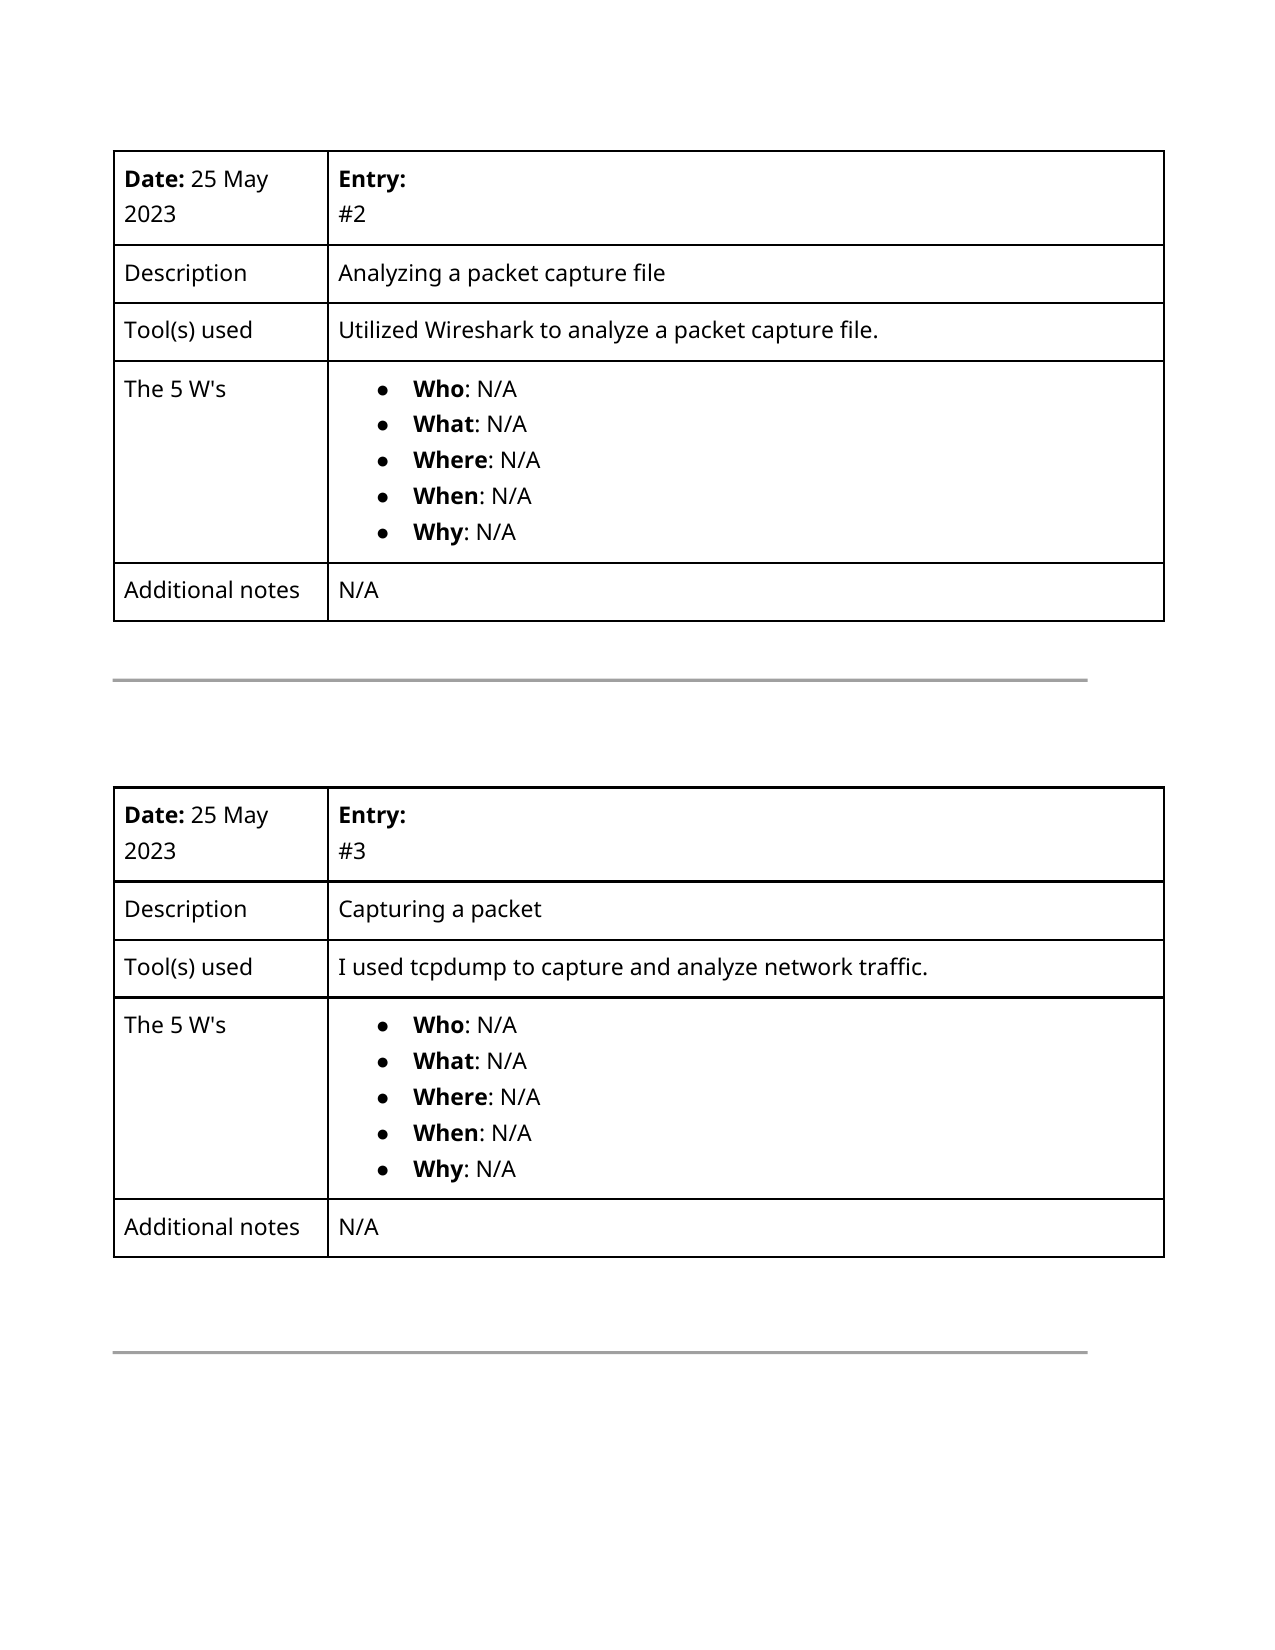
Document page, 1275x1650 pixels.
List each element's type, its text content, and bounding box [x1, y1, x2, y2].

table_cell Who: N/A What: N/A Where: N/A When: N/A Why: N/A [329, 362, 1163, 562]
table_cell The 5 W's [115, 362, 327, 562]
table_cell I used tcpdump to capture and analyze network traffic. [329, 941, 1163, 996]
table_cell N/A [329, 564, 1163, 620]
table_cell Who: N/A What: N/A Where: N/A When: N/A Why: N/A [329, 999, 1163, 1198]
table_header Date: 25 May 2023 [115, 152, 327, 244]
table_cell Additional notes [115, 564, 327, 620]
table_cell Additional notes [115, 1200, 327, 1256]
table_cell Capturing a packet [329, 883, 1163, 938]
table_cell Tool(s) used [115, 941, 327, 996]
table_header Entry: #2 [329, 152, 1163, 244]
table_cell Tool(s) used [115, 304, 327, 360]
table_cell Description [115, 246, 327, 302]
table_cell The 5 W's [115, 999, 327, 1198]
table_header Date: 25 May 2023 [115, 789, 327, 880]
table_cell Utilized Wireshark to analyze a packet capture file. [329, 304, 1163, 360]
table_cell Description [115, 883, 327, 938]
table_header Entry: #3 [329, 789, 1163, 880]
table_cell Analyzing a packet capture file [329, 246, 1163, 302]
table_cell N/A [329, 1200, 1163, 1256]
